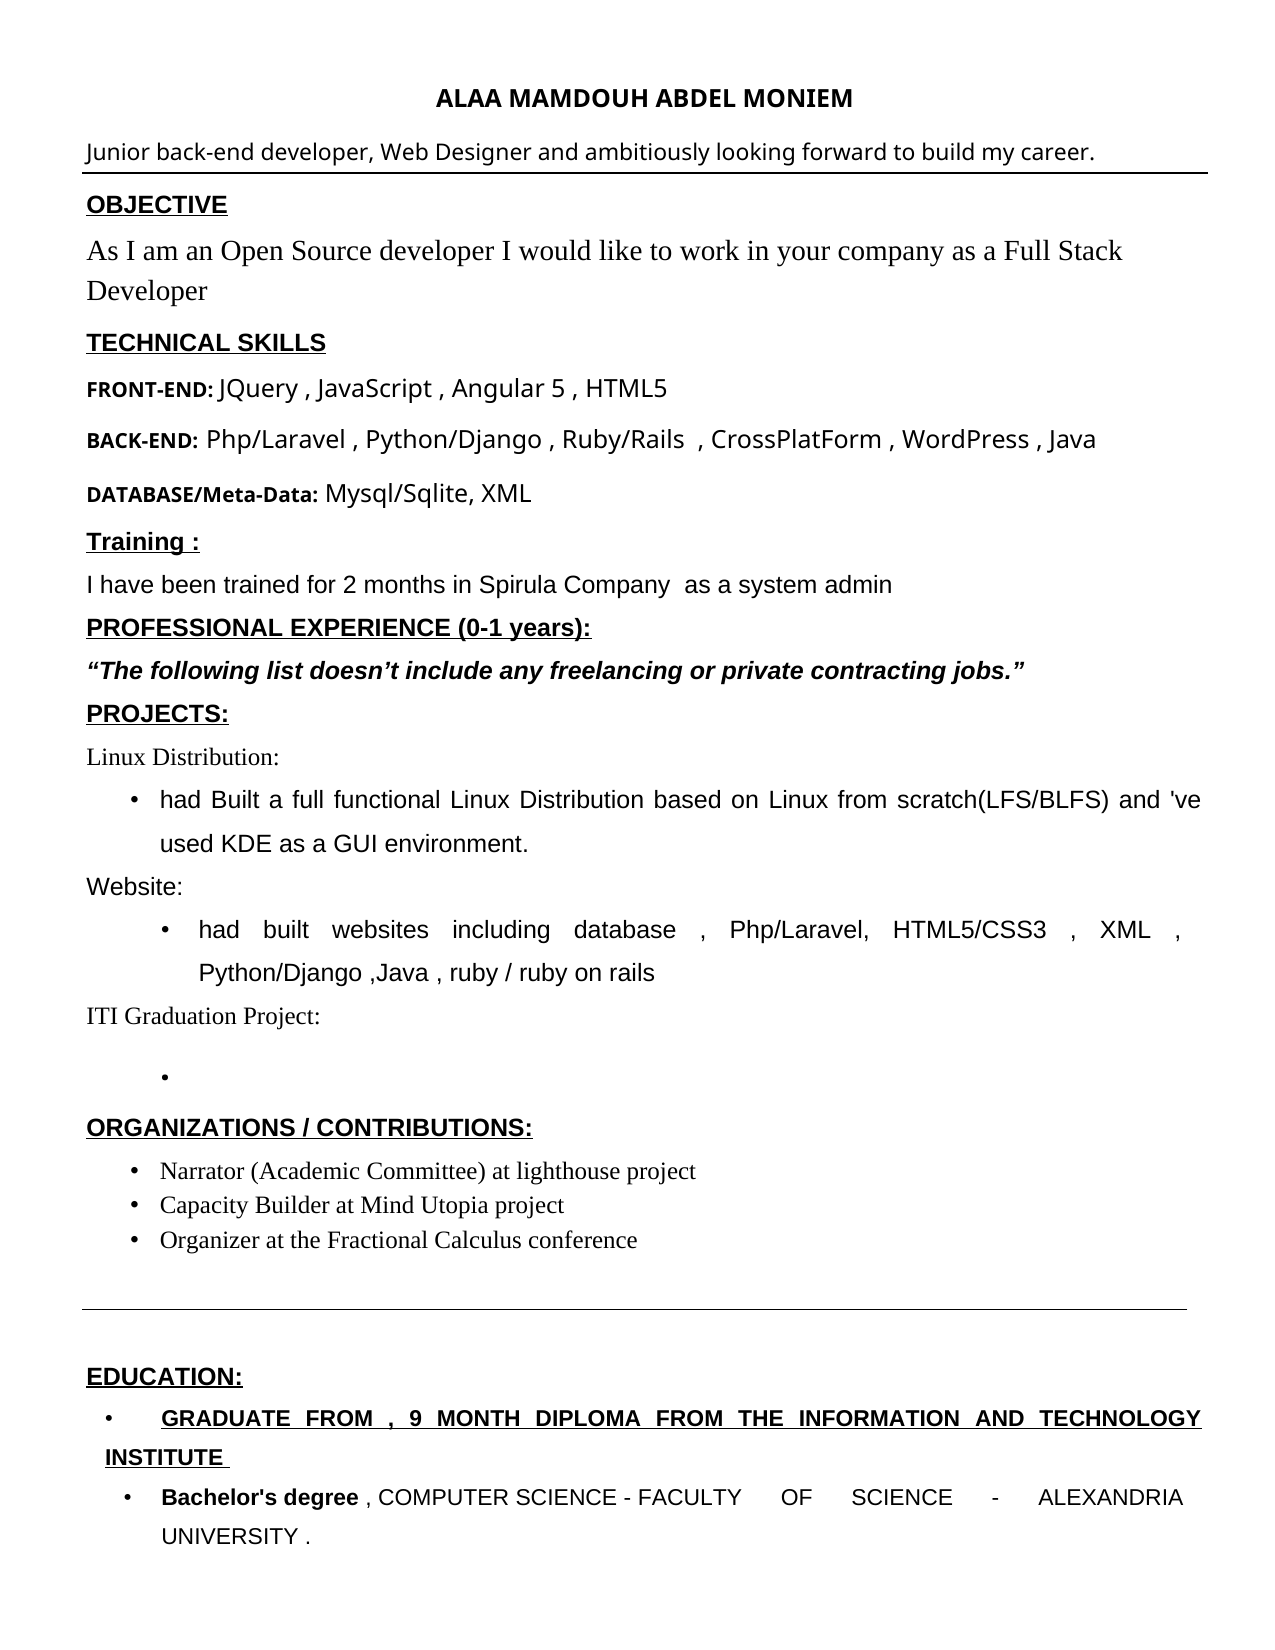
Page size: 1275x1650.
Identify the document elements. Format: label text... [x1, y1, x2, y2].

text BACK-END: Php/Laravel , Python/Django , Ruby/Rails , CrossPlatForm , WordPress , Java [86, 422, 1204, 456]
text Website: [86, 872, 1204, 901]
text As I am an Open Source developer I would like to work in your company as a Full Stack Developer [86, 233, 1183, 306]
list had built websites including database , Php/Laravel, HTML5/CSS3 , XML , Python/Django ,Java , ruby / ruby on rails [161, 915, 1183, 987]
text . [86, 1044, 1204, 1090]
text PROJECTS: [86, 699, 1204, 728]
list Organizer at the Fractional Calculus conference [130, 1225, 1183, 1253]
list Capacity Builder at Mind Utopia project [130, 1190, 1183, 1219]
text Junior back-end developer, Web Designer and ambitiously looking forward to build my career. [82, 132, 1208, 172]
list had Built a full functional Linux Distribution based on Linux from scratch(LFS/BLFS) and 've used KDE as a GUI environment. [130, 786, 1204, 857]
text FRONT-END: JQuery , JavaScript , Angular 5 , HTML5 [86, 371, 1204, 405]
text EDUCATION: [86, 1362, 1204, 1390]
text ITI Graduation Project: [86, 1001, 1204, 1030]
text I have been trained for 2 months in Spirula Company as a system admin [86, 570, 1204, 599]
text Training : [86, 527, 1204, 556]
text Objective [86, 189, 1204, 218]
text technical skills [86, 328, 1204, 356]
text PROFESSIONAL EXPERIENCE (0-1 years): [86, 613, 1204, 642]
list Graduate from , 9 month diploma from the information and technology institute [105, 1405, 1202, 1471]
text “The following list doesn’t include any freelancing or private contracting jobs.” [86, 656, 1204, 685]
text ORGANIZATIONS / CONTRIBUTIONS: [86, 1113, 1204, 1141]
list Narrator (Academic Committee) at lighthouse project [130, 1156, 1183, 1184]
text DATABASE/Meta-Data: Mysql/Sqlite, XML [86, 476, 1204, 510]
text Linux Distribution: [86, 742, 1204, 771]
list Bachelor's degree , COMPUTER SCIENCE - FACULTY OF SCIENCE - ALEXANDRIA University . [123, 1484, 1183, 1549]
text Alaa mamdouh abdel moniem [86, 81, 1204, 115]
